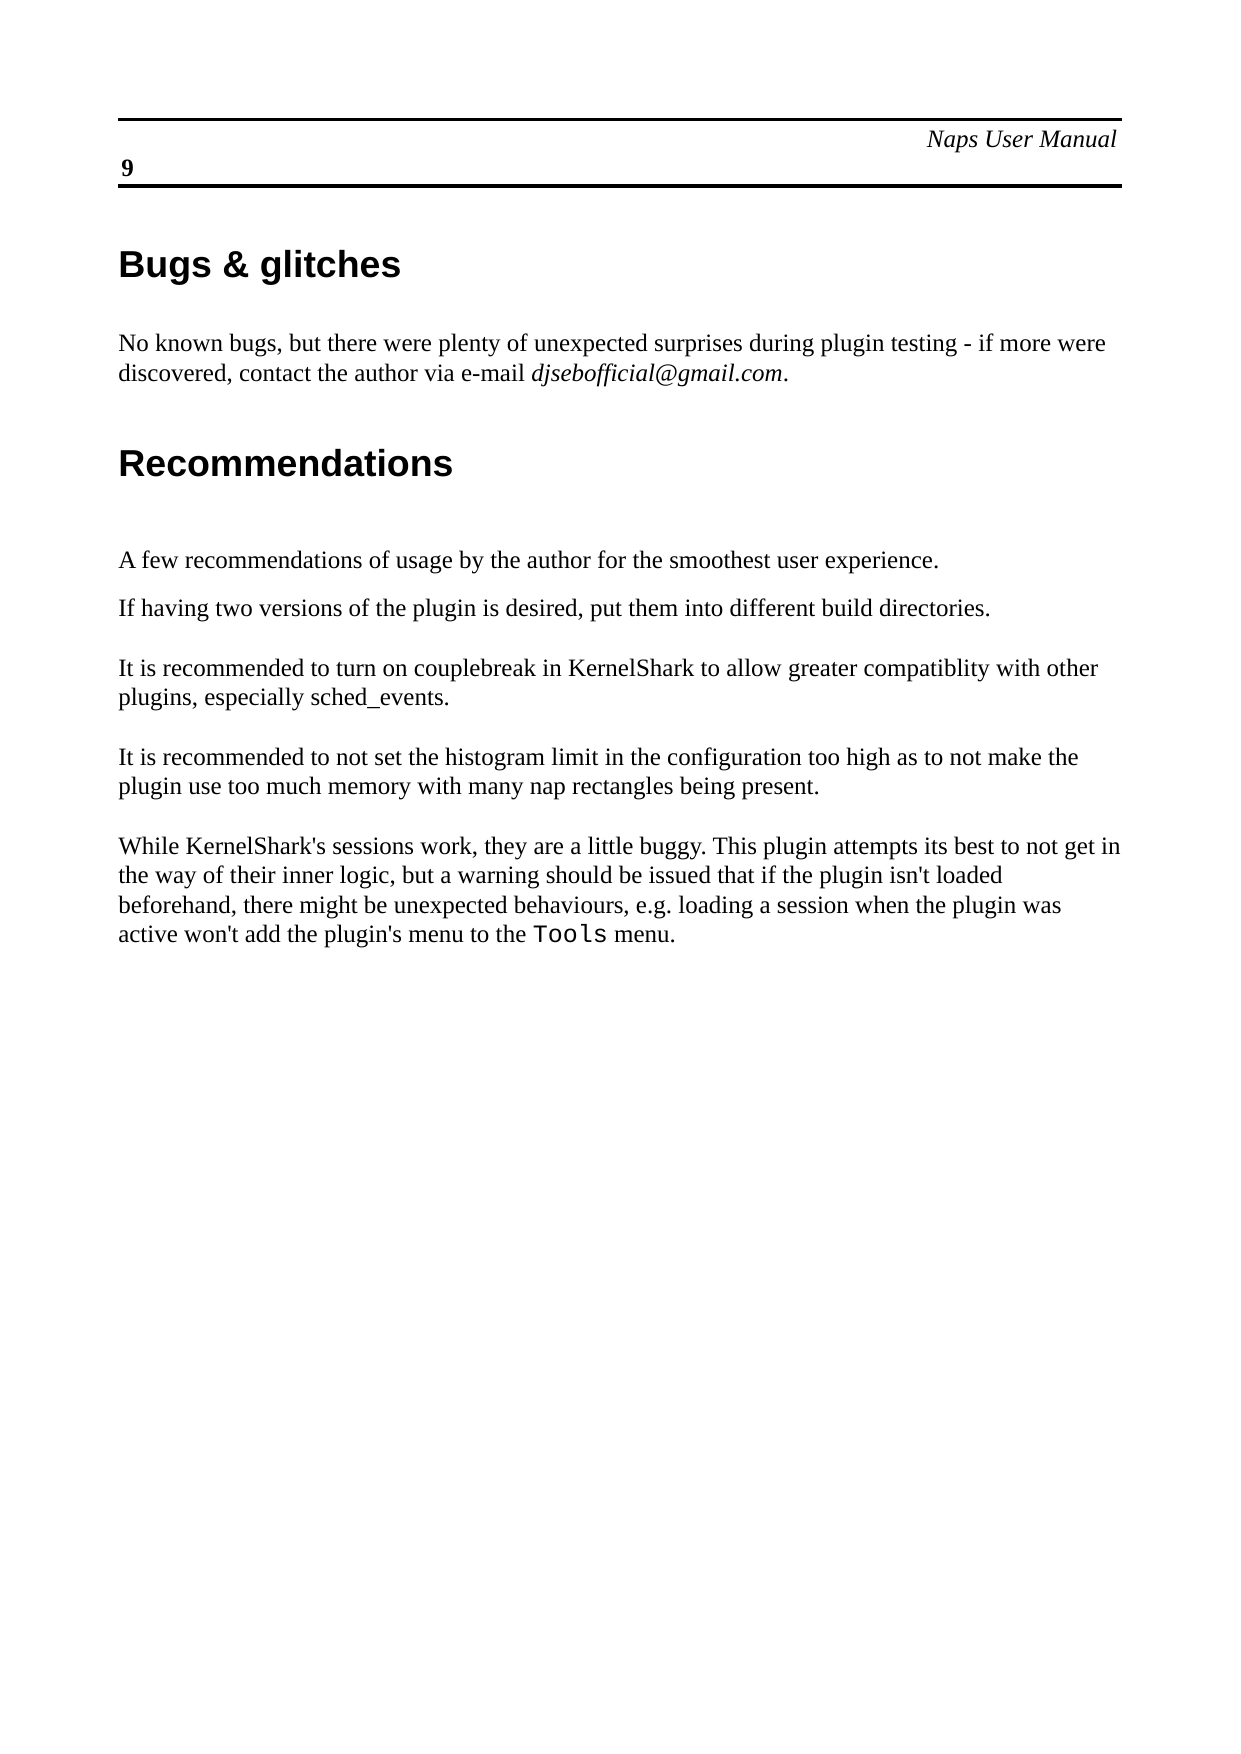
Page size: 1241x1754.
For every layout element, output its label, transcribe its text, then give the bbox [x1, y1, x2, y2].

subtitle Bugs & glitches [118, 242, 1122, 285]
text No known bugs, but there were plenty of unexpected surprises during plugin testing - if more were discovered, contact the author via e-mail djsebofficial@gmail.com. [118, 327, 1122, 387]
text It is recommended to turn on couplebreak in KernelShark to allow greater compatiblity with other plugins, especially sched_events. [118, 652, 1122, 711]
text If having two versions of the plugin is desired, put them into different build directories. [118, 592, 1122, 622]
text It is recommended to not set the histogram limit in the configuration too high as to not make the plugin use too much memory with many nap rectangles being present. [118, 741, 1122, 800]
subtitle Recommendations [118, 442, 1122, 485]
text While KernelShark's sessions work, they are a little buggy. This plugin attempts its best to not get in the way of their inner logic, but a warning should be issued that if the plugin isn't loaded beforehand, there might be unexpected behaviours, e.g. loading a session when the plugin was active won't add the plugin's menu to the Tools menu. [118, 830, 1122, 950]
text A few recommendations of usage by the author for the smoothest user experience. [118, 545, 1122, 573]
